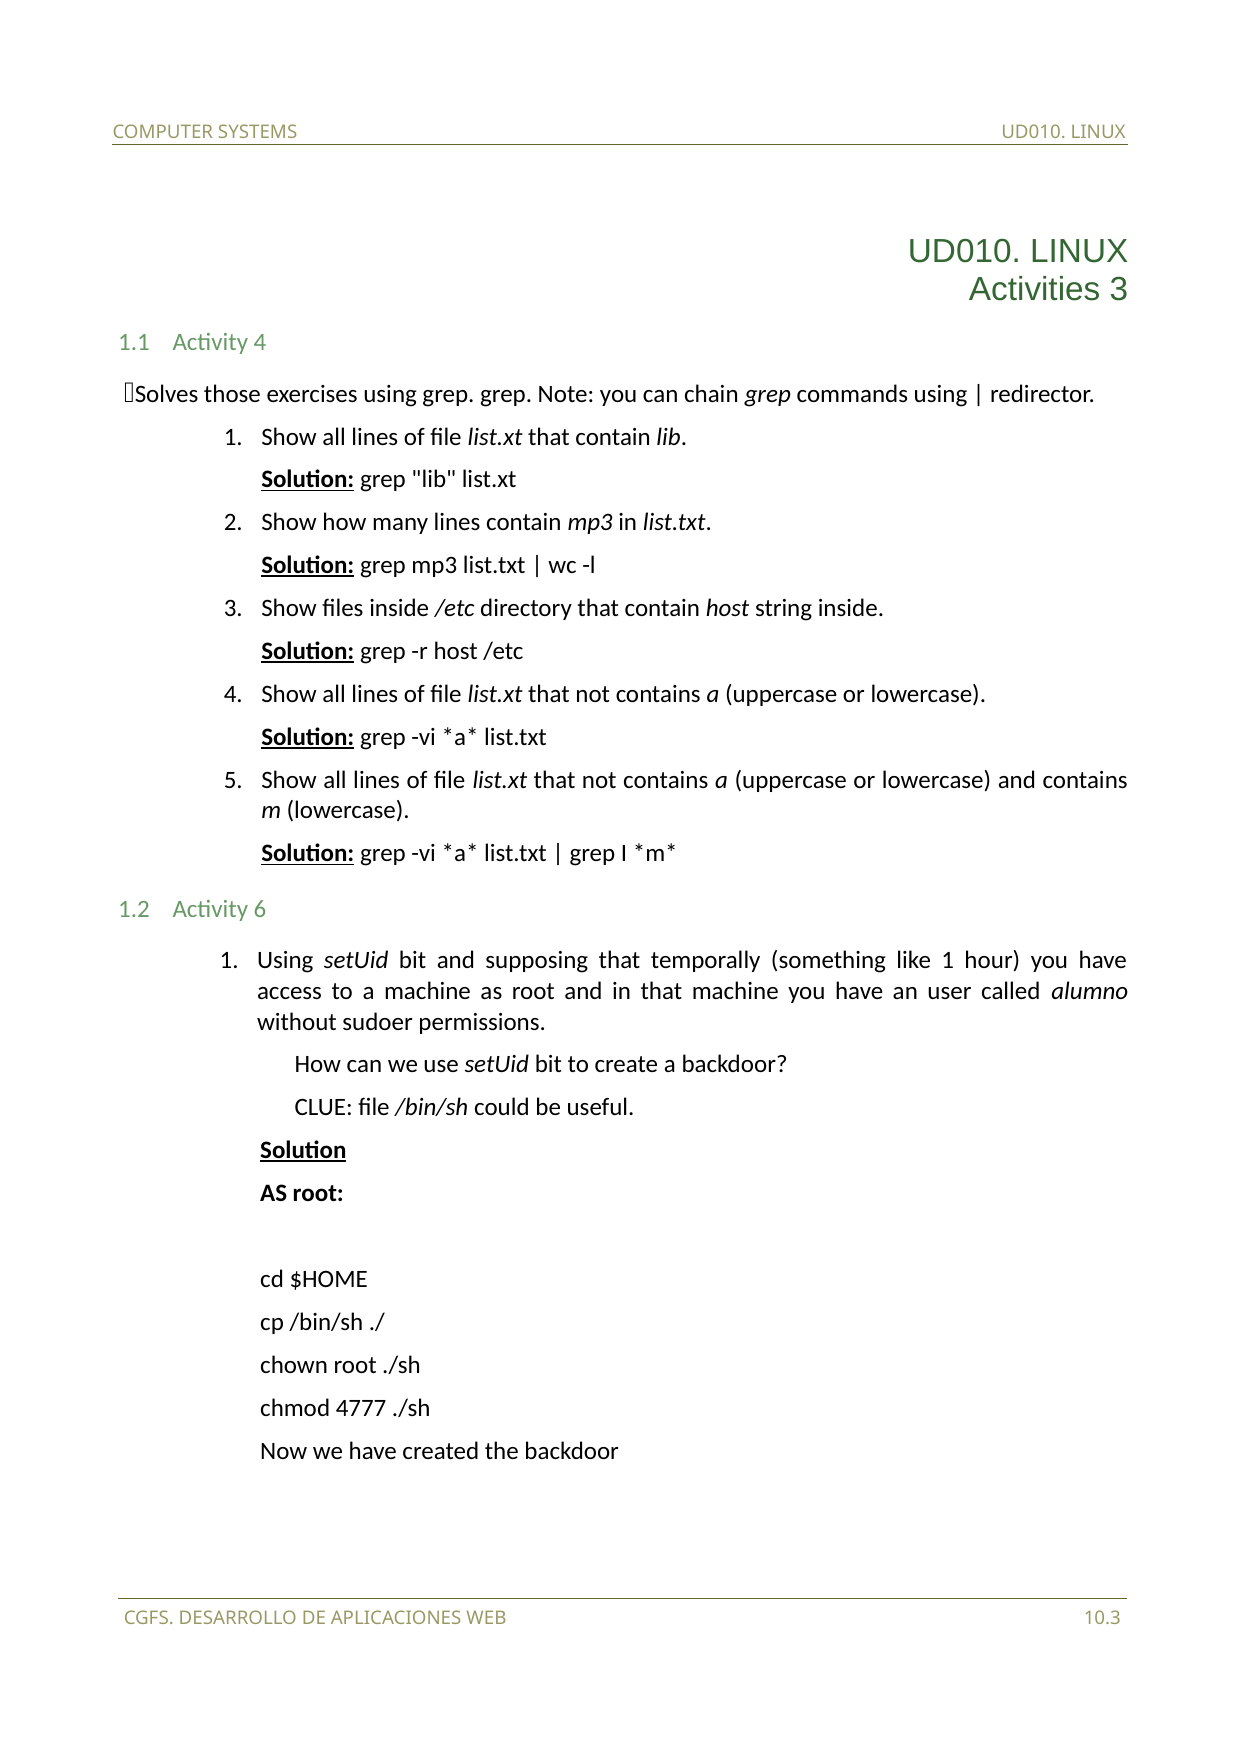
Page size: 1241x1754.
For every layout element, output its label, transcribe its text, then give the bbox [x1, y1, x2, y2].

list Solution: grep -vi *a* list.txt | grep I *m* [223, 837, 1128, 868]
text cp /bin/sh ./ [112, 1306, 1128, 1337]
list Solution: grep -r host /etc [223, 635, 1128, 666]
text Activities 3 [112, 269, 1128, 308]
list Show all lines of file list.xt that not contains a (uppercase or lowercase) and contains m (lowercase). [223, 764, 1128, 825]
list CLUE: file /bin/sh could be useful. [257, 1091, 1128, 1122]
subtitle Activity 6 [112, 893, 1128, 924]
text cd $HOME [112, 1263, 1128, 1294]
list Solution: grep -vi *a* list.txt [223, 721, 1128, 752]
text Solution [112, 1134, 1128, 1165]
text UD010. Linux [112, 231, 1128, 269]
list Solution: grep mp3 list.txt | wc -l [223, 549, 1128, 580]
list Show all lines of file list.xt that not contains a (uppercase or lowercase). [223, 678, 1128, 709]
text chmod 4777 ./sh [112, 1392, 1128, 1422]
text chown root ./sh [112, 1349, 1128, 1379]
list Show files inside /etc directory that contain host string inside. [223, 592, 1128, 623]
text AS root: [112, 1177, 1128, 1208]
list How can we use setUid bit to create a backdoor? [257, 1048, 1128, 1079]
subtitle Activity 4 [112, 326, 1128, 357]
list Show how many lines contain mp3 in list.txt. [223, 507, 1128, 537]
text Solves those exercises using grep. grep. Note: you can chain grep commands using | redirector. [112, 378, 1128, 408]
text Now we have created the backdoor [112, 1435, 1128, 1465]
list Show all lines of file list.xt that contain lib. [223, 421, 1128, 451]
list Using setUid bit and supposing that temporally (something like 1 hour) you have access to a machine as root and in that machine you have an user called alumno without sudoer permissions. [219, 944, 1128, 1036]
list Solution: grep "lib" list.xt [223, 464, 1128, 494]
